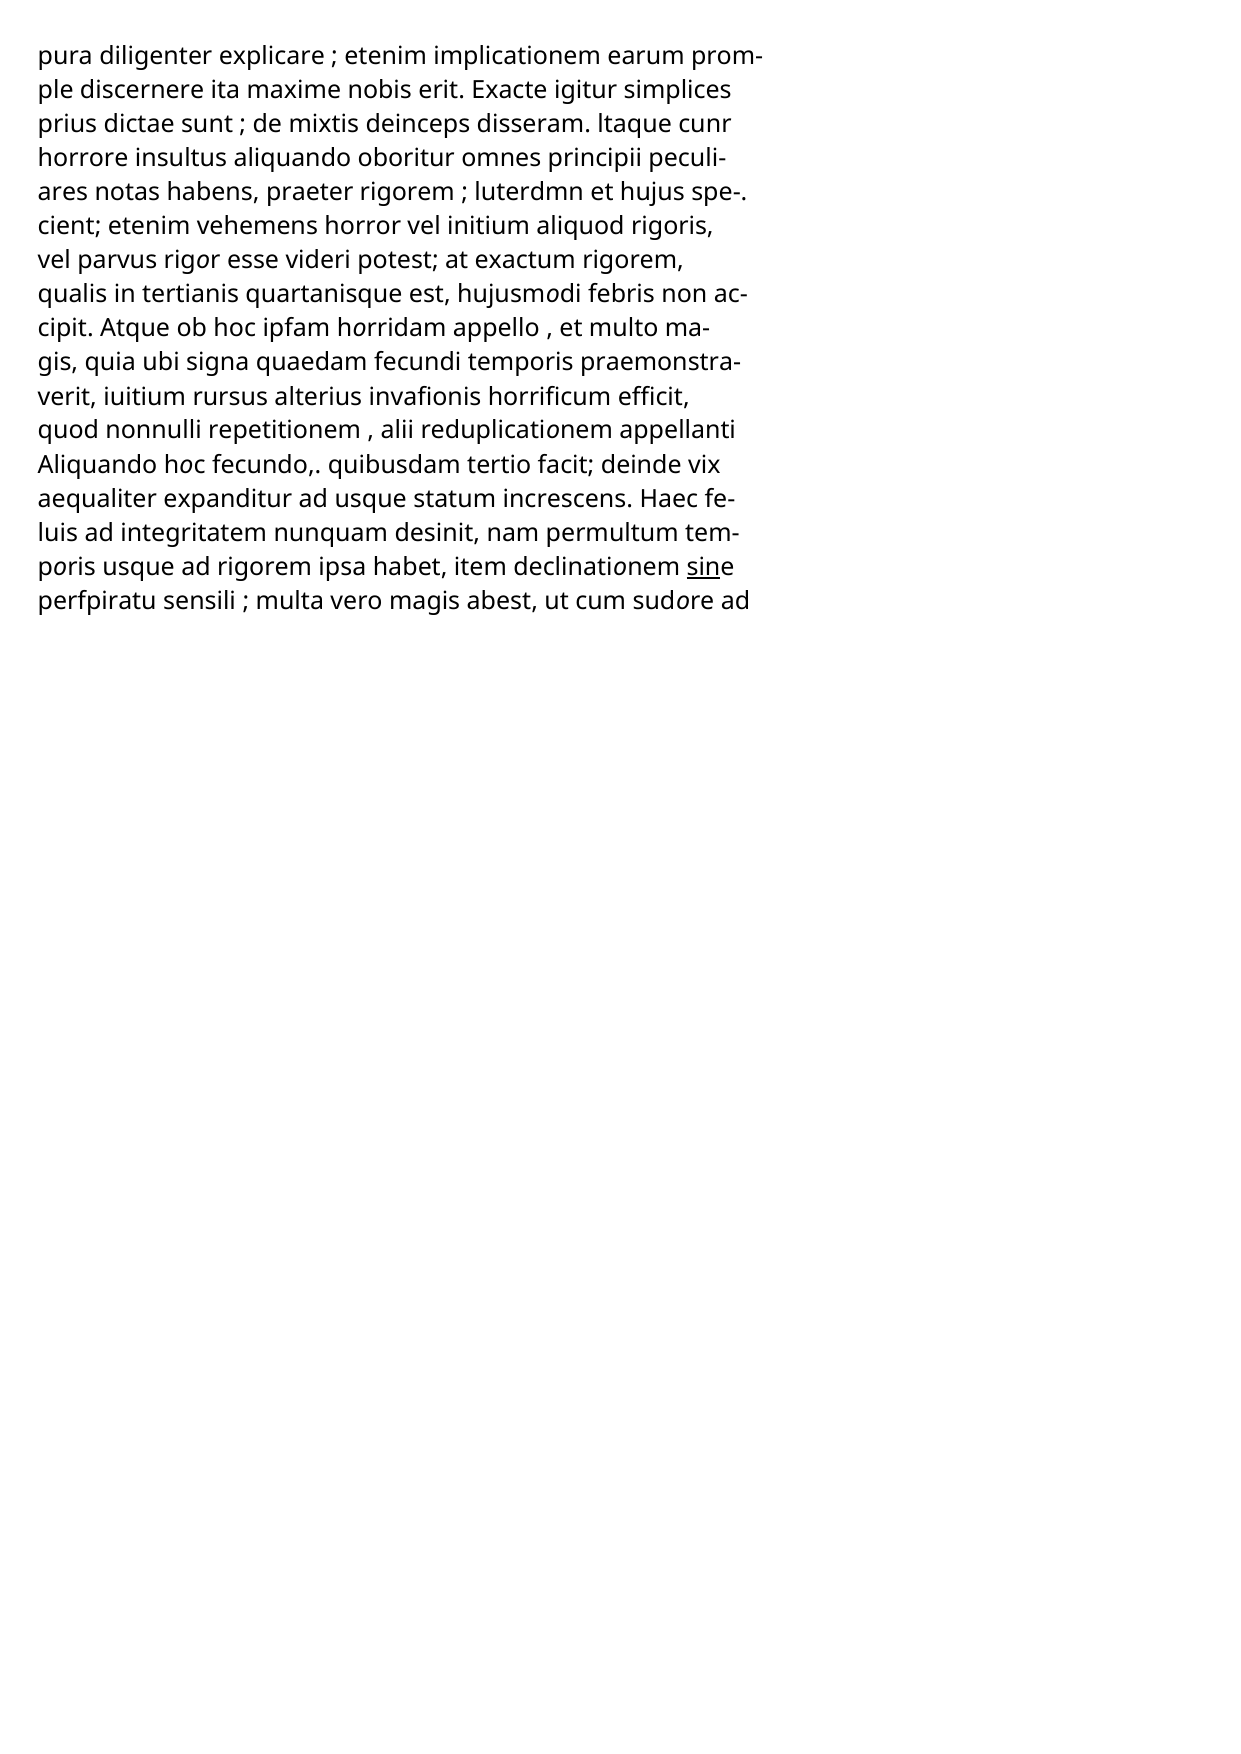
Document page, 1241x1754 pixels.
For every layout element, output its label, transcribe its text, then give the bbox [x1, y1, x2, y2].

text pura diligenter explicare ; etenim implicationem earum prom- ple discernere ita maxime nobis erit. Exacte igitur simplices prius dictae sunt ; de mixtis deinceps disseram. ltaque cunr horrore insultus aliquando oboritur omnes principii peculi- ares notas habens, praeter rigorem ; luterdmn et hujus spe-. cient; etenim vehemens horror vel initium aliquod rigoris, vel parvus rigor esse videri potest; at exactum rigorem, qualis in tertianis quartanisque est, hujusmodi febris non ac- cipit. Atque ob hoc ipfam horridam appello , et multo ma- gis, quia ubi signa quaedam fecundi temporis praemonstra- verit, iuitium rursus alterius invafionis horrificum efficit, quod nonnulli repetitionem , alii reduplicationem appellanti Aliquando hoc fecundo,. quibusdam tertio facit; deinde vix aequaliter expanditur ad usque statum increscens. Haec fe- luis ad integritatem nunquam desinit, nam permultum tem- poris usque ad rigorem ipsa habet, item declinationem sine perfpiratu sensili ; multa vero magis abest, ut cum sudore ad [37, 37, 1203, 617]
